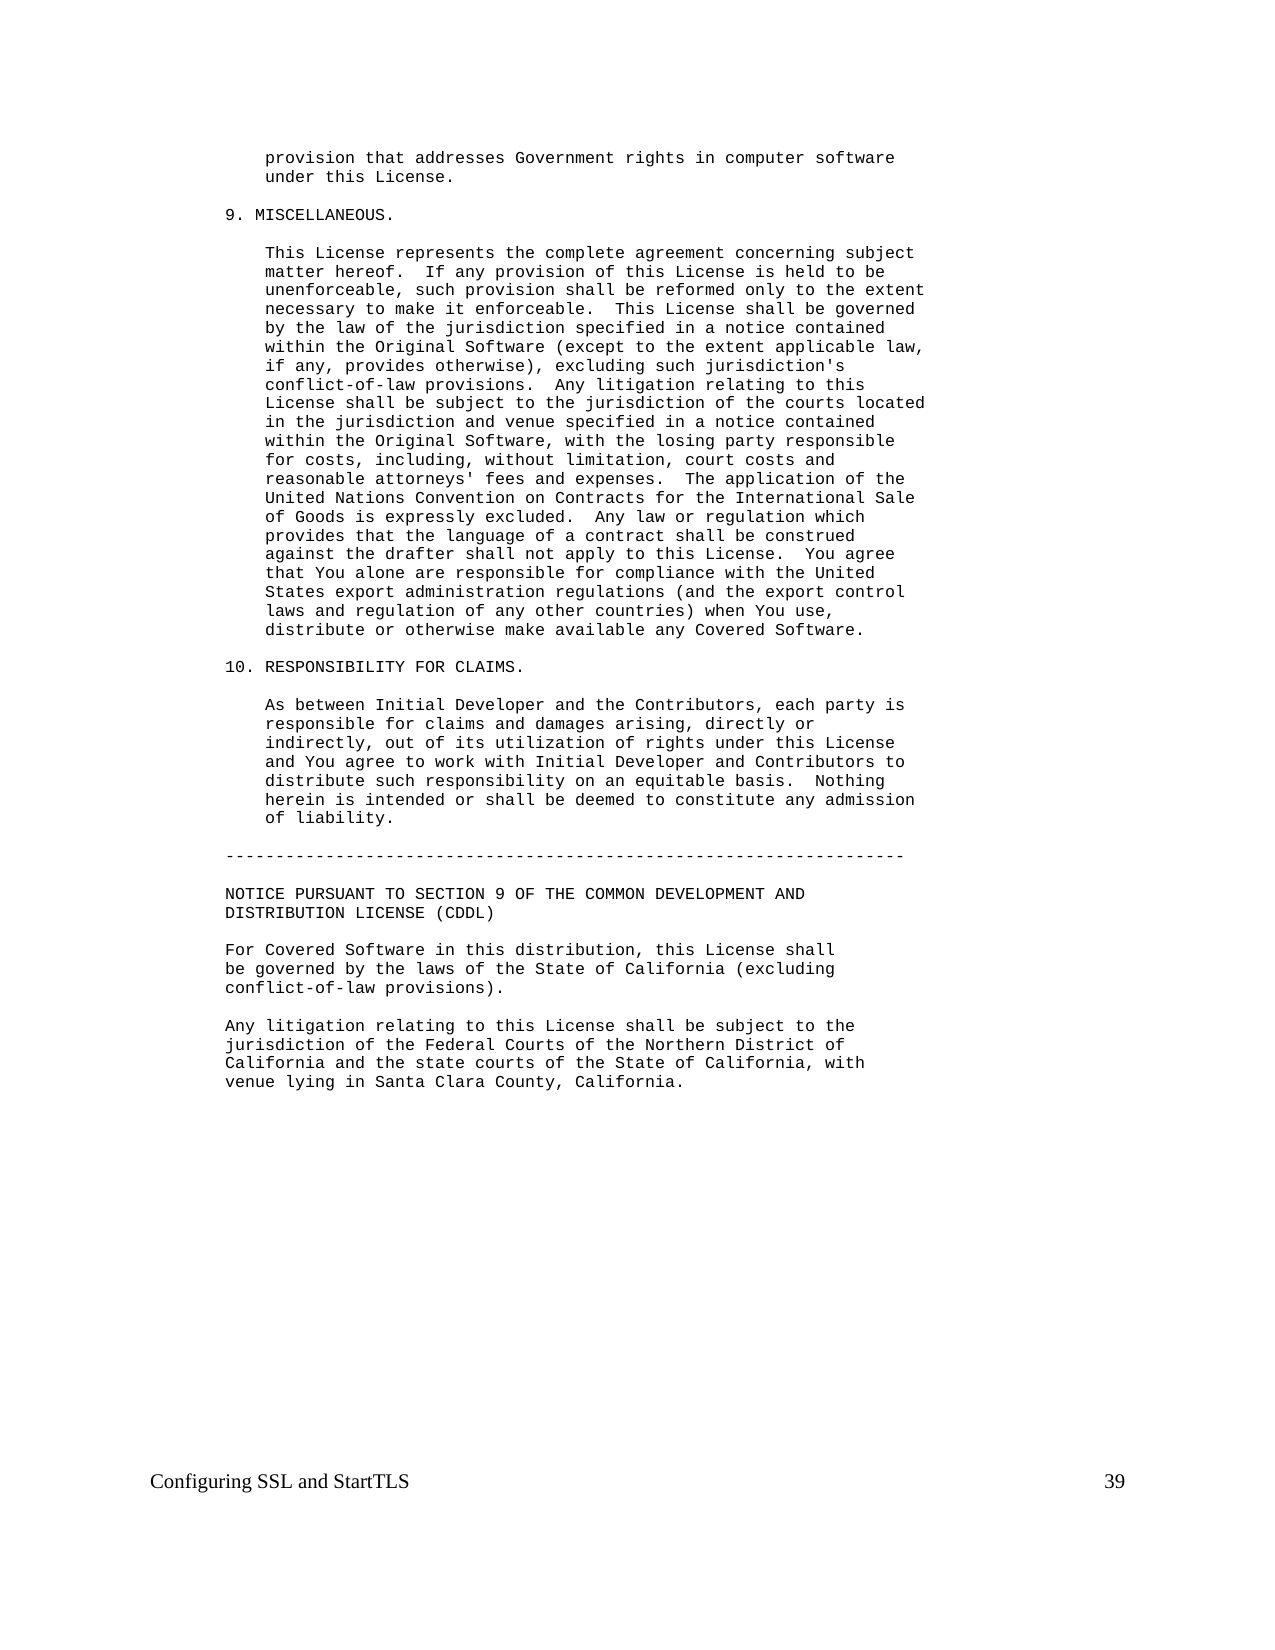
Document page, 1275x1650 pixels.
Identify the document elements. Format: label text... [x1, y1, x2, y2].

text Any litigation relating to this License shall be subject to the [225, 1017, 1125, 1036]
text States export administration regulations (and the export control [225, 584, 1125, 602]
text unenforceable, such provision shall be reformed only to the extent [225, 282, 1125, 301]
text necessary to make it enforceable. This License shall be governed [225, 301, 1125, 320]
text of liability. [225, 810, 1125, 829]
text License shall be subject to the jurisdiction of the courts located [225, 395, 1125, 414]
text conflict-of-law provisions). [225, 979, 1125, 998]
text and You agree to work with Initial Developer and Contributors to [225, 753, 1125, 772]
text indirectly, out of its utilization of rights under this License [225, 734, 1125, 753]
text for costs, including, without limitation, court costs and [225, 452, 1125, 471]
text distribute or otherwise make available any Covered Software. [225, 621, 1125, 640]
text against the drafter shall not apply to this License. You agree [225, 546, 1125, 565]
text of Goods is expressly excluded. Any law or regulation which [225, 508, 1125, 527]
text United Nations Convention on Contracts for the International Sale [225, 489, 1125, 508]
text reasonable attorneys' fees and expenses. The application of the [225, 471, 1125, 489]
text herein is intended or shall be deemed to constitute any admission [225, 791, 1125, 810]
text laws and regulation of any other countries) when You use, [225, 602, 1125, 621]
text venue lying in Santa Clara County, California. [225, 1074, 1125, 1093]
text conflict-of-law provisions. Any litigation relating to this [225, 376, 1125, 395]
text NOTICE PURSUANT TO SECTION 9 OF THE COMMON DEVELOPMENT AND [225, 885, 1125, 904]
text within the Original Software (except to the extent applicable law, [225, 338, 1125, 357]
text 9. MISCELLANEOUS. [225, 207, 1125, 225]
text that You alone are responsible for compliance with the United [225, 565, 1125, 584]
text -------------------------------------------------------------------- [225, 848, 1125, 866]
text by the law of the jurisdiction specified in a notice contained [225, 320, 1125, 338]
text if any, provides otherwise), excluding such jurisdiction's [225, 357, 1125, 376]
text provides that the language of a contract shall be construed [225, 527, 1125, 546]
text distribute such responsibility on an equitable basis. Nothing [225, 772, 1125, 791]
text in the jurisdiction and venue specified in a notice contained [225, 414, 1125, 433]
text As between Initial Developer and the Contributors, each party is [225, 697, 1125, 716]
text California and the state courts of the State of California, with [225, 1055, 1125, 1074]
text 10. RESPONSIBILITY FOR CLAIMS. [225, 659, 1125, 678]
text be governed by the laws of the State of California (excluding [225, 961, 1125, 979]
text jurisdiction of the Federal Courts of the Northern District of [225, 1036, 1125, 1055]
text This License represents the complete agreement concerning subject [225, 244, 1125, 263]
text For Covered Software in this distribution, this License shall [225, 942, 1125, 961]
text provision that addresses Government rights in computer software [225, 150, 1125, 169]
text matter hereof. If any provision of this License is held to be [225, 263, 1125, 282]
text within the Original Software, with the losing party responsible [225, 433, 1125, 452]
text DISTRIBUTION LICENSE (CDDL) [225, 904, 1125, 923]
text under this License. [225, 169, 1125, 188]
text responsible for claims and damages arising, directly or [225, 716, 1125, 734]
